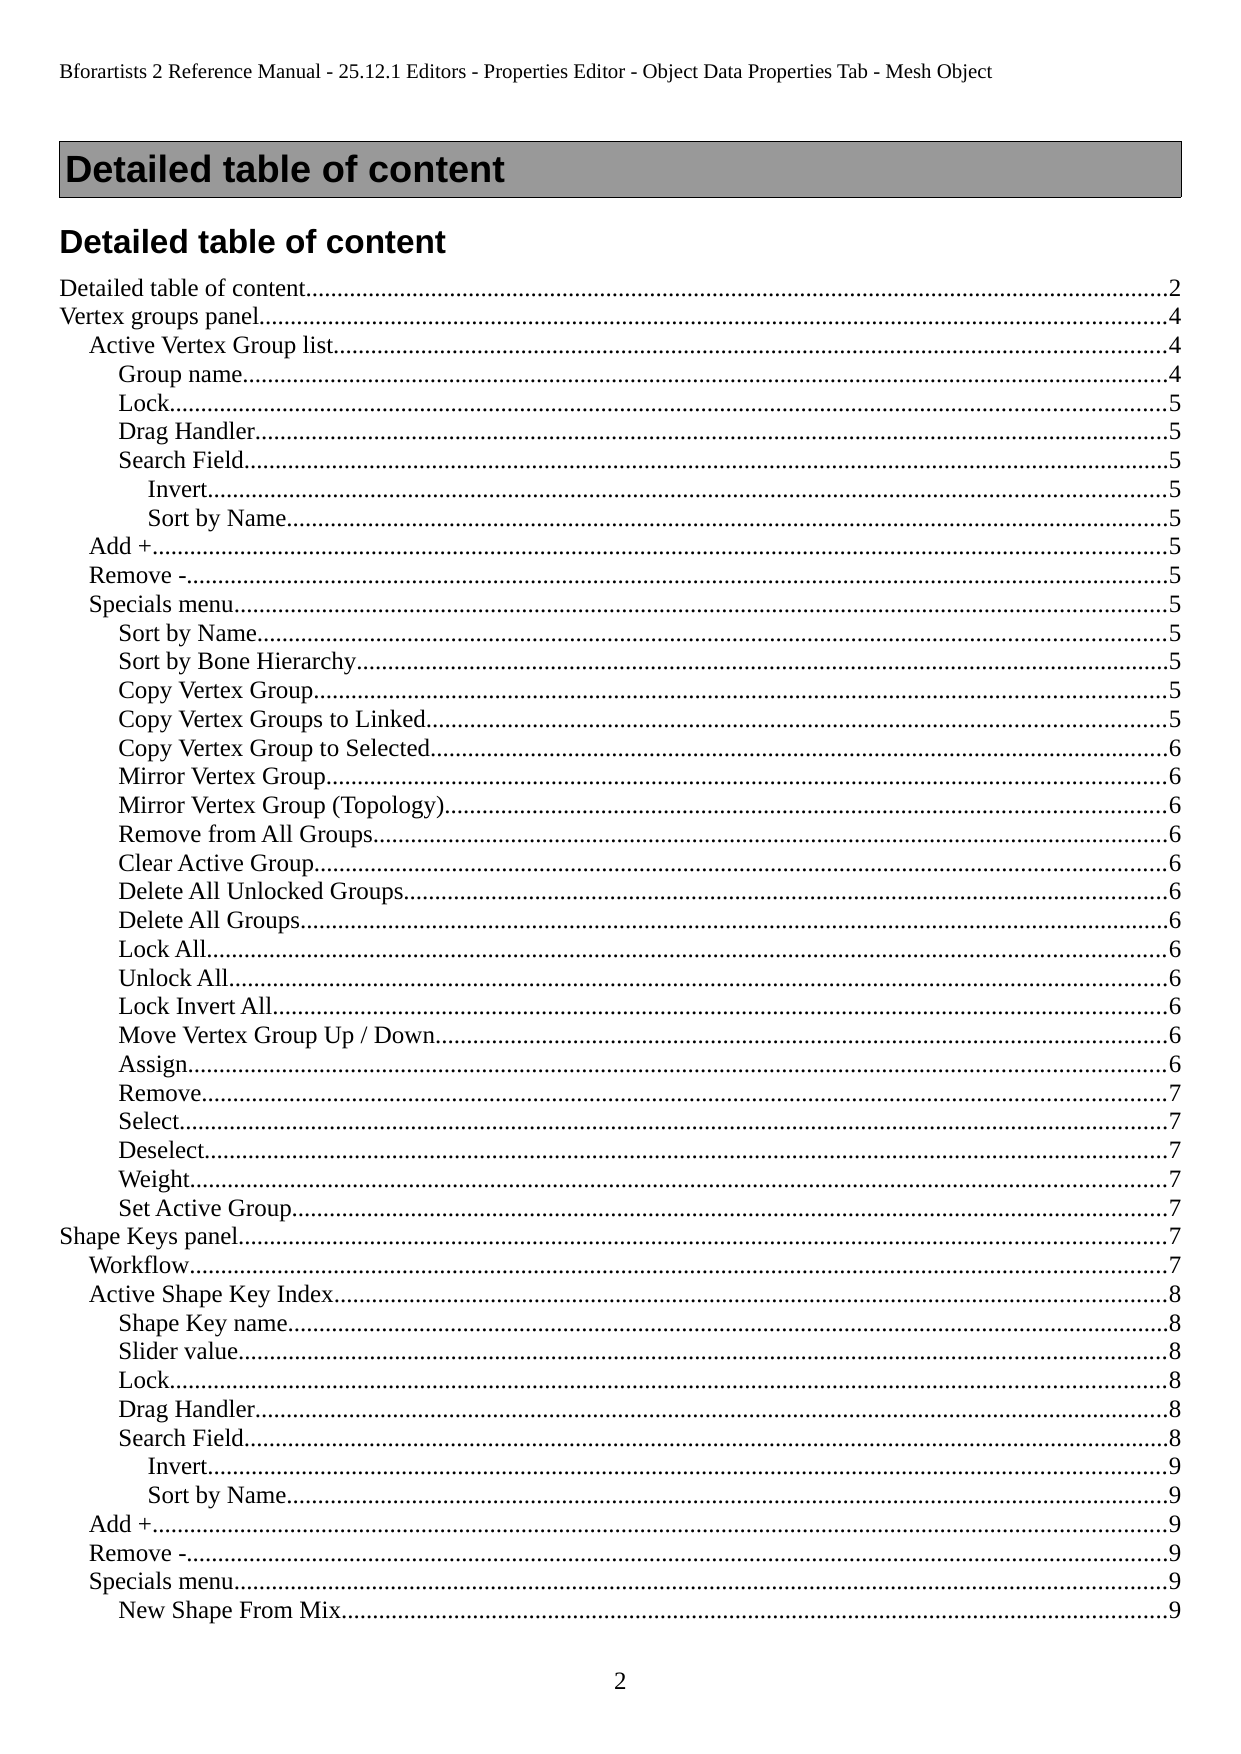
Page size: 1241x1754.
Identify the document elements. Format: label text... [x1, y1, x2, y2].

text Assign 6 [118, 1049, 1181, 1078]
text Copy Vertex Group 5 [118, 675, 1181, 704]
text Search Field 8 [118, 1423, 1181, 1451]
text Copy Vertex Groups to Linked 5 [118, 704, 1181, 733]
text Copy Vertex Group to Selected 6 [118, 733, 1181, 761]
text Lock 5 [118, 388, 1181, 416]
text Lock 8 [118, 1365, 1181, 1394]
text Weight 7 [118, 1164, 1181, 1193]
text Invert 9 [147, 1451, 1181, 1480]
text Delete All Unlocked Groups 6 [118, 876, 1181, 905]
text Lock Invert All 6 [118, 991, 1181, 1020]
text Specials menu 5 [88, 589, 1181, 618]
table_header Detailed table of content [60, 142, 1181, 197]
text Remove from All Groups 6 [118, 819, 1181, 848]
text Sort by Name 5 [147, 503, 1181, 531]
text Shape Key name 8 [118, 1308, 1181, 1336]
text Remove - 9 [88, 1538, 1181, 1566]
text Sort by Name 9 [147, 1480, 1181, 1509]
text Add + 5 [88, 531, 1181, 560]
text Search Field 5 [118, 445, 1181, 474]
text Move Vertex Group Up / Down 6 [118, 1020, 1181, 1049]
text Delete All Groups 6 [118, 905, 1181, 934]
text Slider value 8 [118, 1336, 1181, 1365]
text Drag Handler 8 [118, 1394, 1181, 1423]
text Detailed table of content 2 [59, 273, 1181, 301]
text Vertex groups panel 4 [59, 301, 1181, 330]
text Active Shape Key Index 8 [88, 1279, 1181, 1308]
text Clear Active Group 6 [118, 848, 1181, 876]
text Add + 9 [88, 1509, 1181, 1538]
text New Shape From Mix 9 [118, 1595, 1181, 1624]
text Lock All 6 [118, 934, 1181, 963]
text Invert 5 [147, 474, 1181, 503]
text Drag Handler 5 [118, 416, 1181, 445]
text Select 7 [118, 1106, 1181, 1135]
subtitle Detailed table of content [59, 222, 1181, 260]
text Group name 4 [118, 359, 1181, 388]
text Deselect 7 [118, 1135, 1181, 1164]
text Active Vertex Group list 4 [88, 330, 1181, 359]
text Mirror Vertex Group (Topology) 6 [118, 790, 1181, 819]
text Set Active Group 7 [118, 1193, 1181, 1221]
text Sort by Name 5 [118, 618, 1181, 646]
text Remove - 5 [88, 560, 1181, 589]
text Shape Keys panel 7 [59, 1221, 1181, 1250]
text Remove 7 [118, 1078, 1181, 1106]
text Unlock All 6 [118, 963, 1181, 991]
text Sort by Bone Hierarchy 5 [118, 646, 1181, 675]
text Specials menu 9 [88, 1566, 1181, 1595]
text Workflow 7 [88, 1250, 1181, 1279]
text Mirror Vertex Group 6 [118, 761, 1181, 790]
